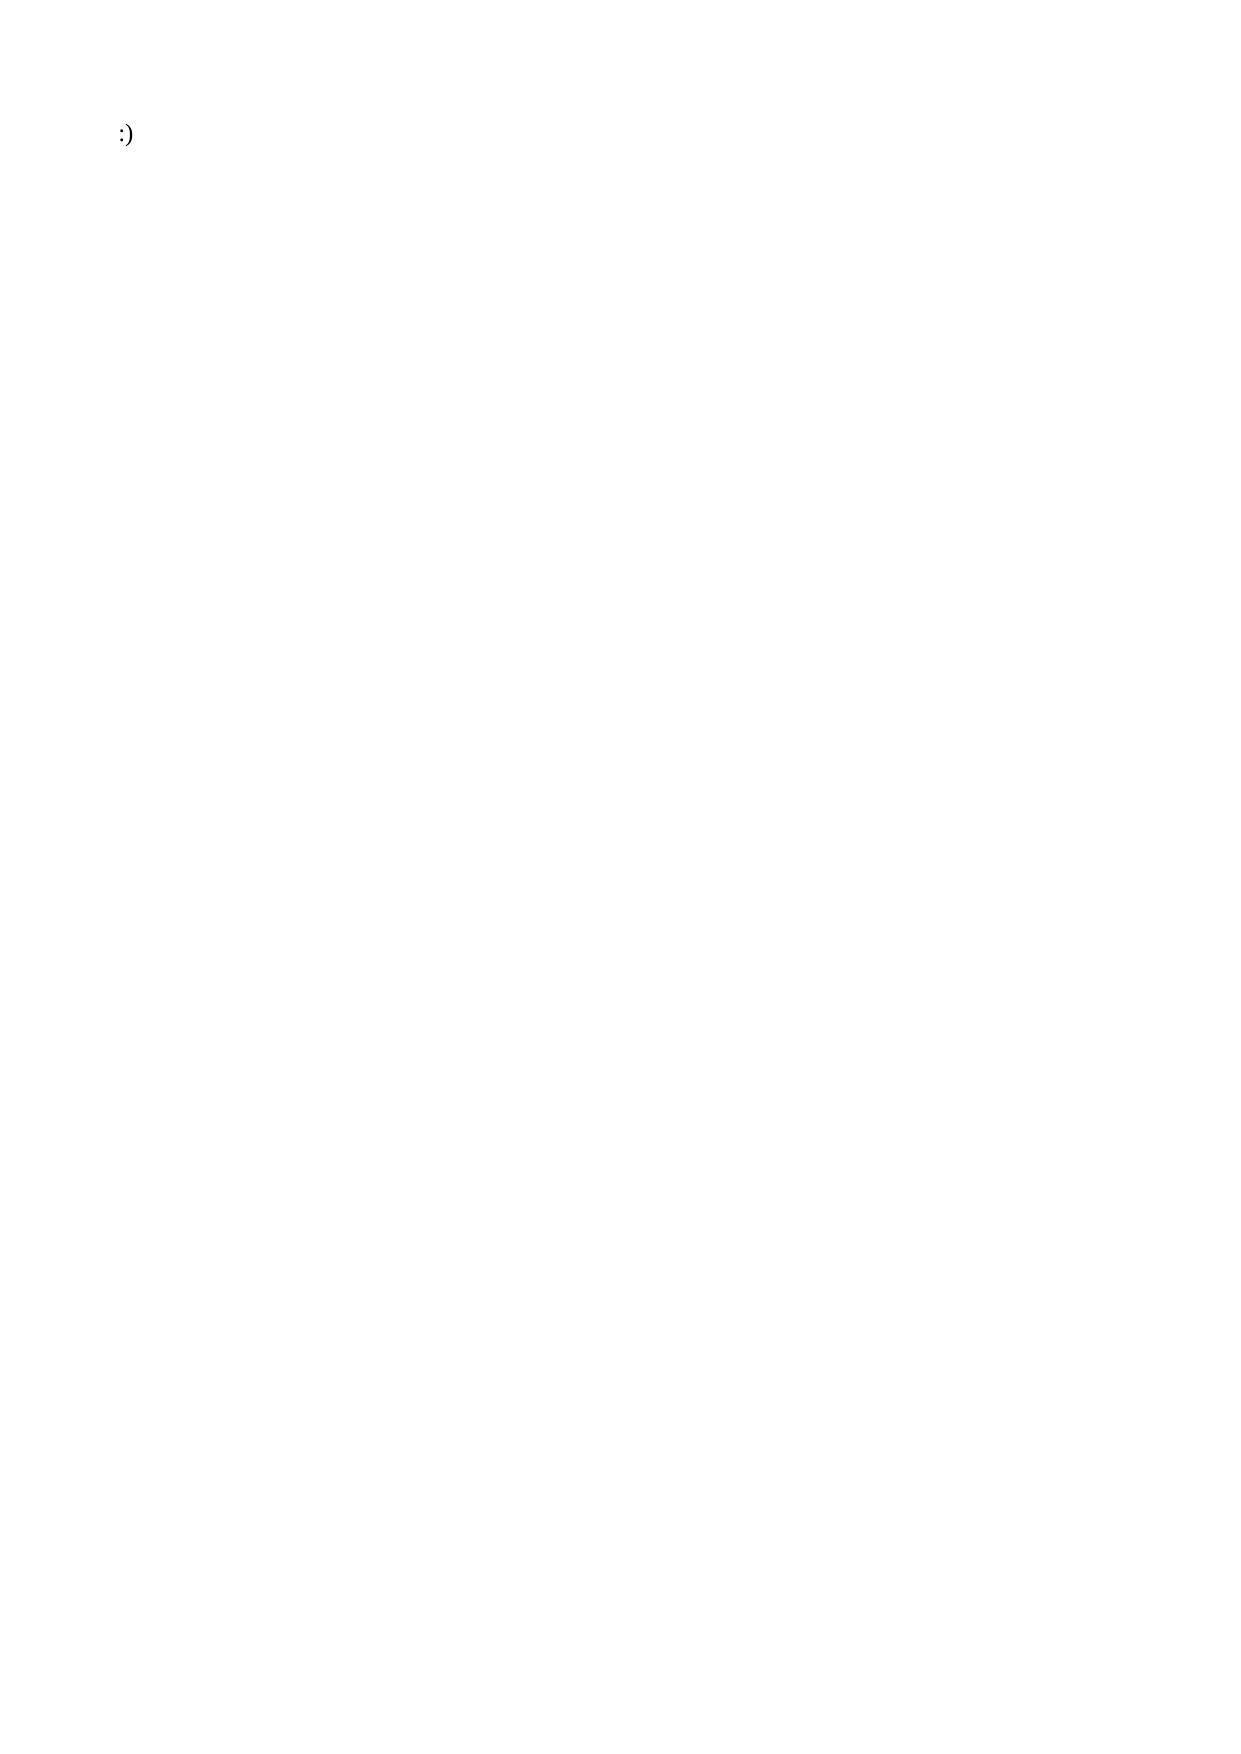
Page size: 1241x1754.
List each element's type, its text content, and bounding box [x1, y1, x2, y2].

text :) [118, 118, 1122, 147]
